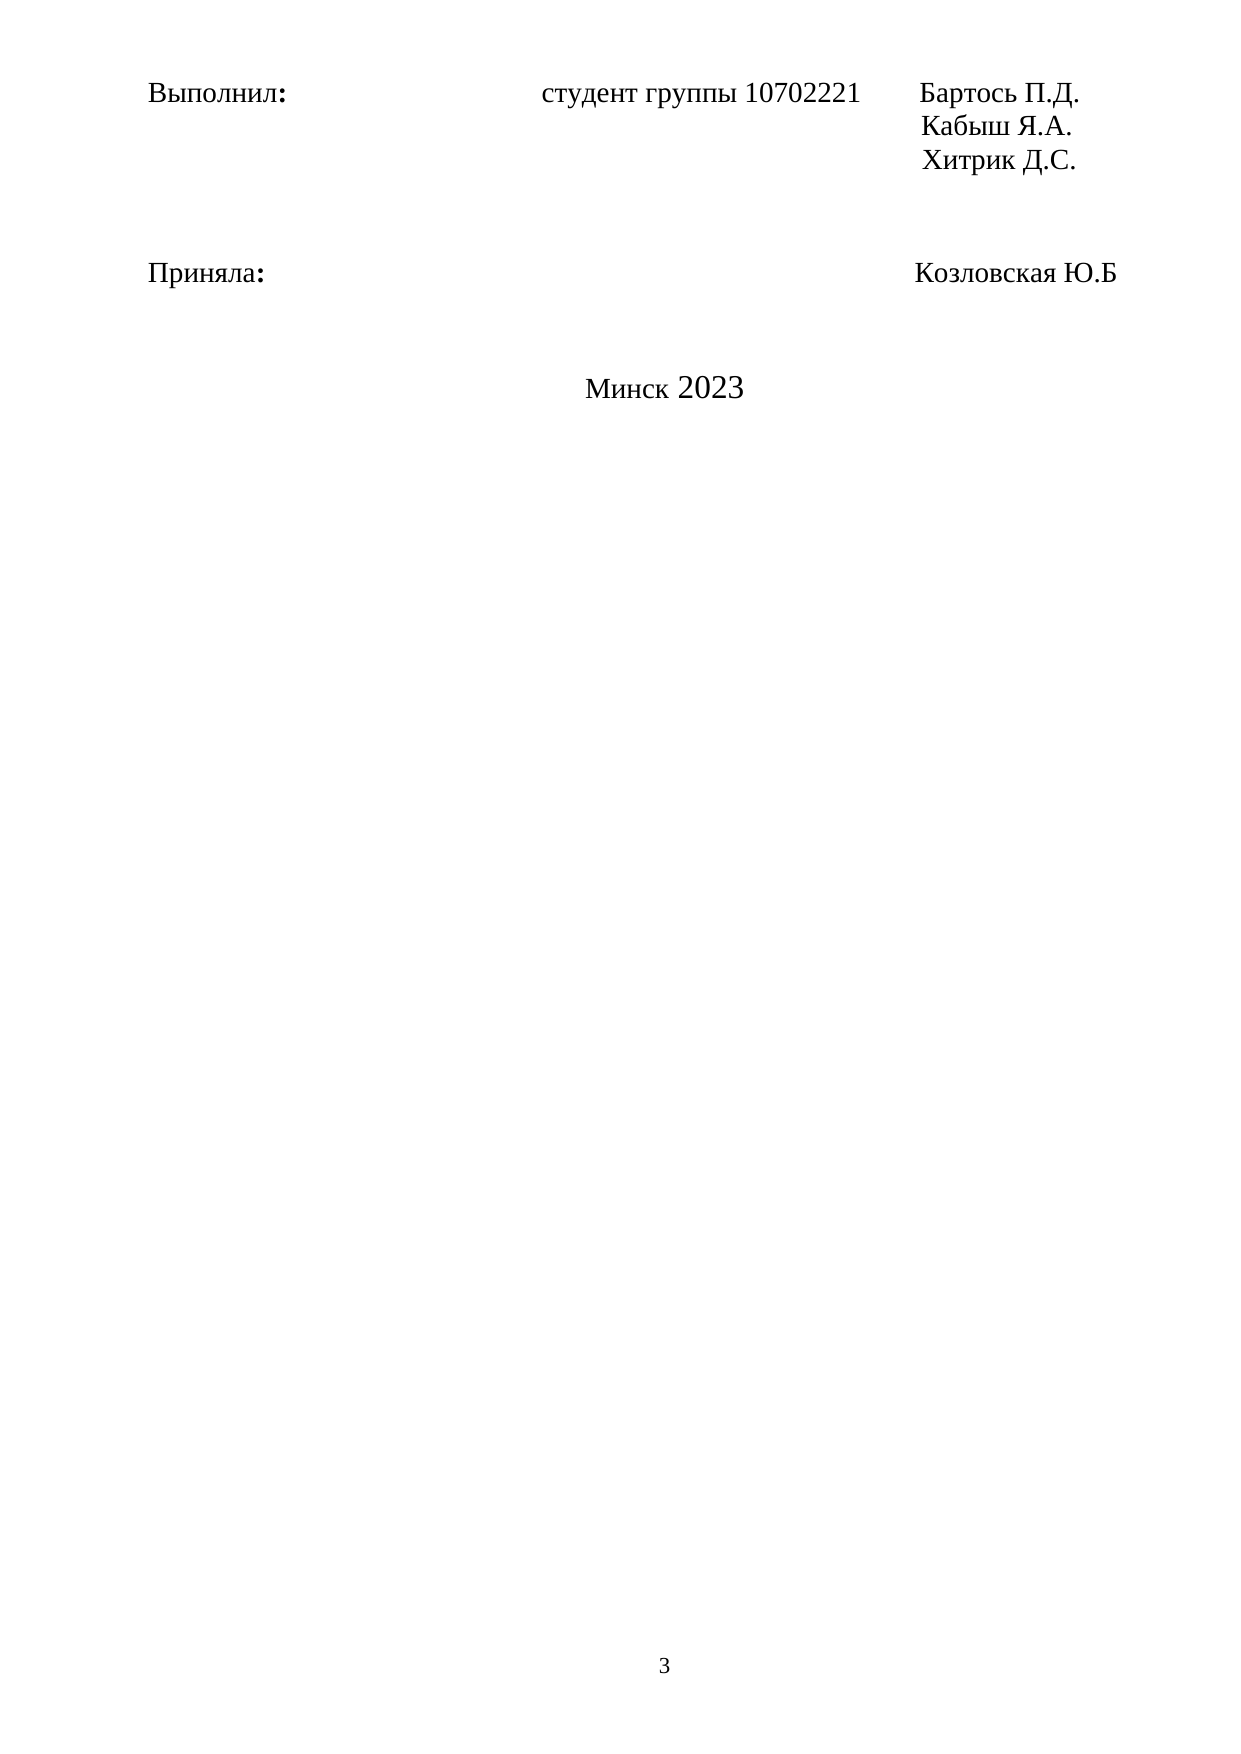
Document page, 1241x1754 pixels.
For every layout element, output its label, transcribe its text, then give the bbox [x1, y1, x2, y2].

text Хитрик Д.С. [148, 142, 1181, 176]
text Минск 2023 [148, 367, 1181, 406]
text Кабыш Я.А. [148, 108, 1181, 142]
text Выполнил: студент группы 10702221 Бартось П.Д. [148, 75, 1181, 108]
text Приняла: Козловская Ю.Б [148, 255, 1181, 288]
